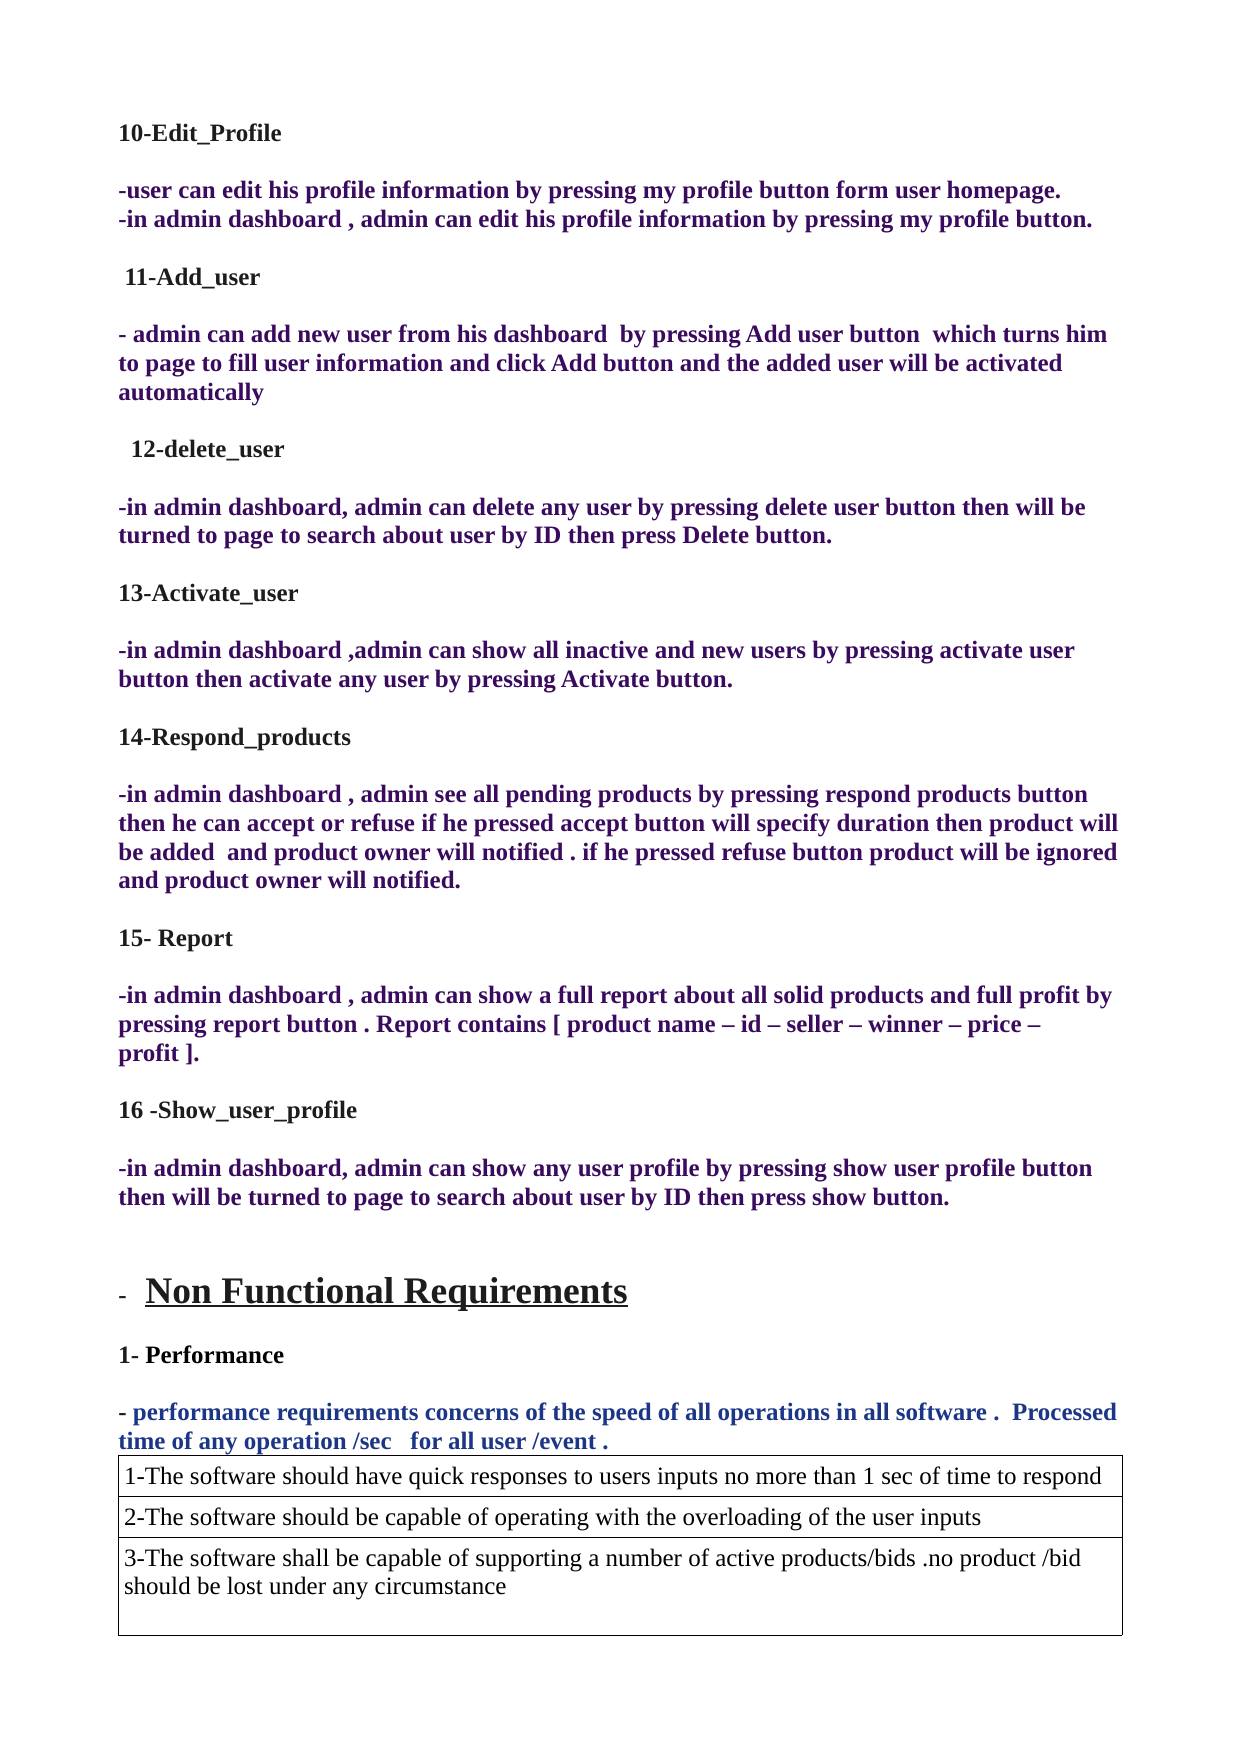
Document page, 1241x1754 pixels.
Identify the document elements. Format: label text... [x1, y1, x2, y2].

text - Non Functional Requirements [118, 1268, 1122, 1311]
text -user can edit his profile information by pressing my profile button form user homepage. [118, 176, 1122, 204]
text - performance requirements concerns of the speed of all operations in all software . Processed time of any operation /sec for all user /event . [118, 1397, 1122, 1455]
text 13-Activate_user [118, 578, 1122, 607]
text -in admin dashboard, admin can delete any user by pressing delete user button then will be turned to page to search about user by ID then press Delete button. [118, 492, 1122, 549]
text 14-Respond_products [118, 722, 1122, 751]
text 12-delete_user [118, 434, 1122, 463]
text - admin can add new user from his dashboard by pressing Add user button which turns him to page to fill user information and click Add button and the added user will be activated automatically [118, 319, 1122, 406]
table_cell 2-The software should be capable of operating with the overloading of the user inputs [119, 1497, 1122, 1536]
text 15- Report [118, 923, 1122, 952]
table_header 1-The software should have quick responses to users inputs no more than 1 sec of time to respond [119, 1456, 1122, 1496]
text 1- Performance [118, 1340, 1122, 1369]
text 11-Add_user [118, 262, 1122, 291]
text -in admin dashboard ,admin can show all inactive and new users by pressing activate user button then activate any user by pressing Activate button. [118, 636, 1122, 693]
text -in admin dashboard , admin can show a full report about all solid products and full profit by pressing report button . Report contains [ product name – id – seller – winner – price – profit ]. [118, 981, 1122, 1067]
text -in admin dashboard , admin see all pending products by pressing respond products button then he can accept or refuse if he pressed accept button will specify duration then product will be added and product owner will notified . if he pressed refuse button product will be ignored and product owner will notified. [118, 779, 1122, 894]
text 10-Edit_Profile [118, 118, 1122, 147]
table_cell 3-The software shall be capable of supporting a number of active products/bids .no product /bid should be lost under any circumstance [119, 1538, 1122, 1635]
text -in admin dashboard , admin can edit his profile information by pressing my profile button. [118, 204, 1122, 233]
text 16 -Show_user_profile [118, 1096, 1122, 1124]
text -in admin dashboard, admin can show any user profile by pressing show user profile button then will be turned to page to search about user by ID then press show button. [118, 1153, 1122, 1211]
